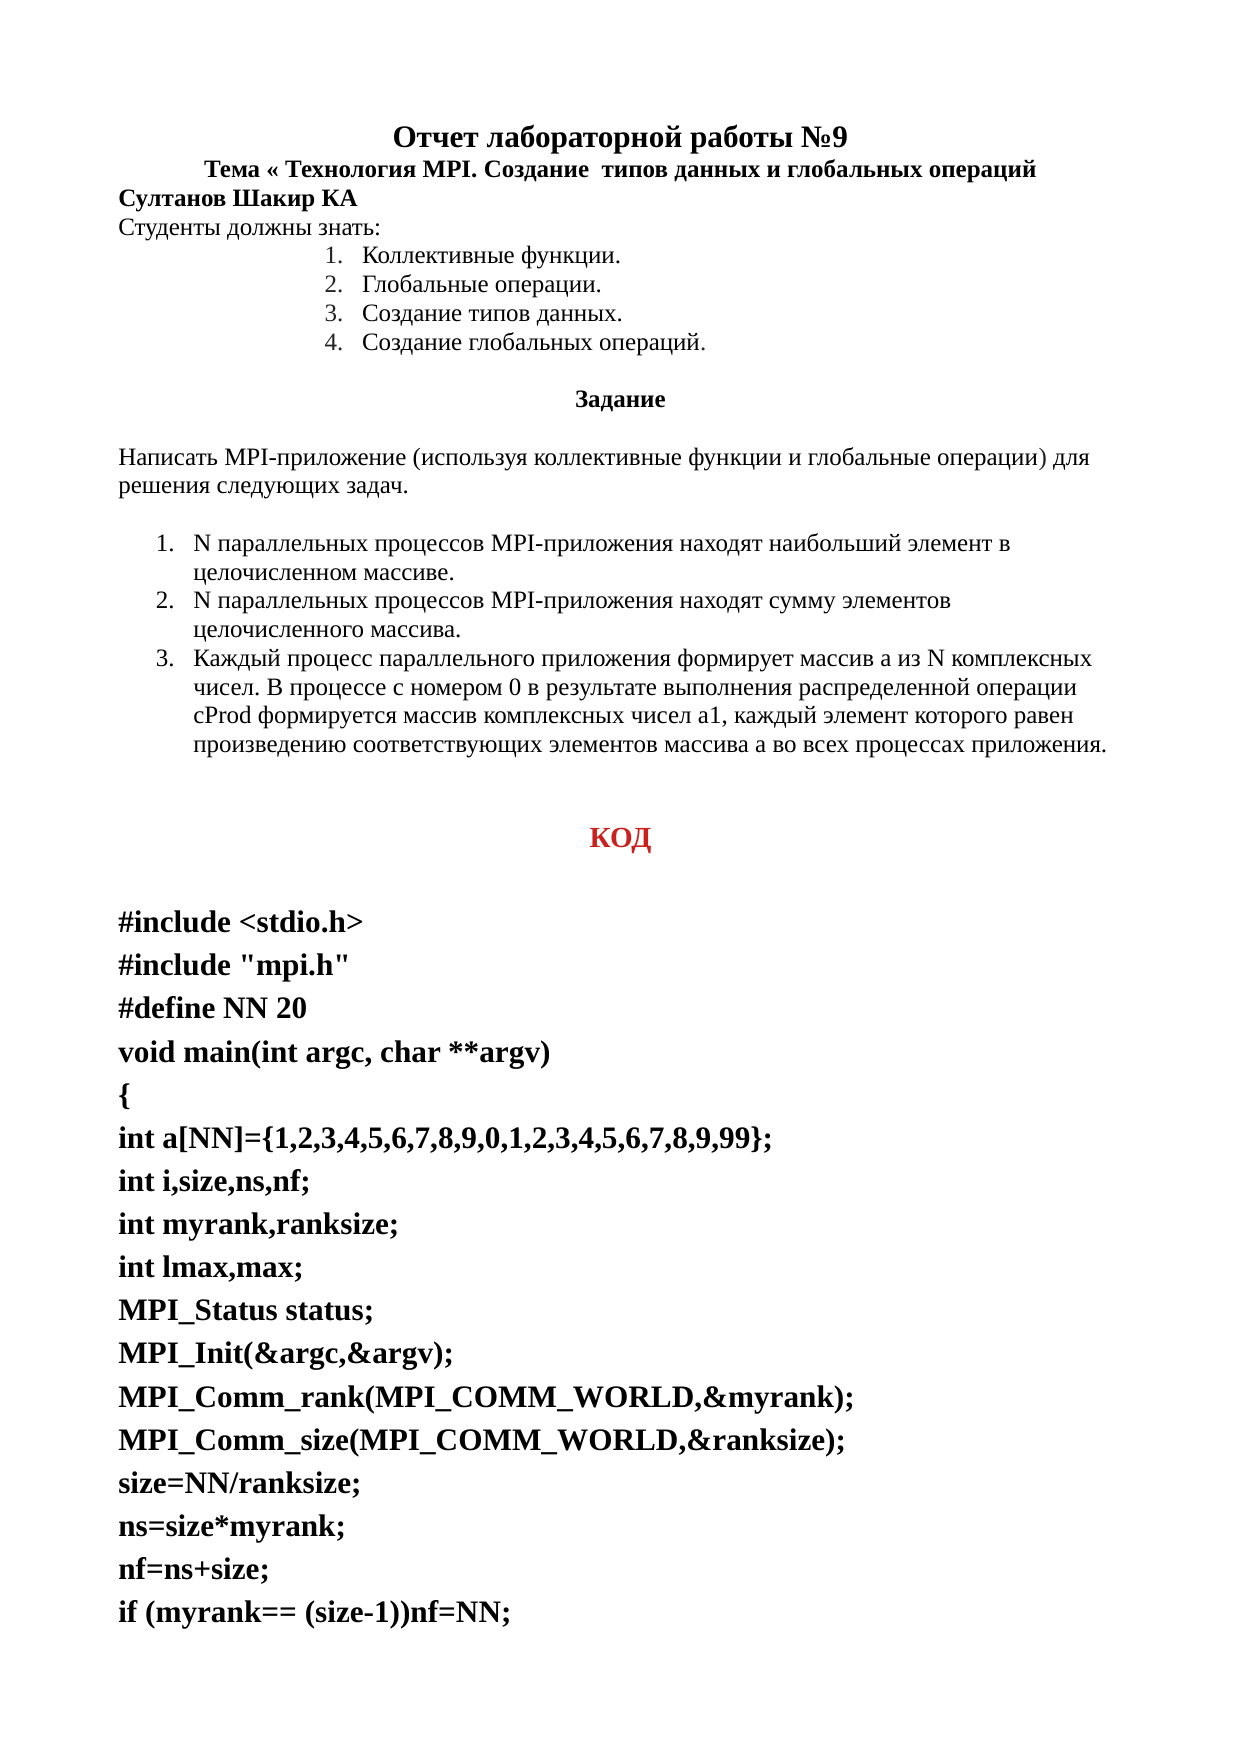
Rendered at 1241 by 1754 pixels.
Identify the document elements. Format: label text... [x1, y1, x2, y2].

text if (myrank== (size-1))nf=NN; [118, 1593, 1122, 1629]
text nf=ns+size; [118, 1550, 1122, 1586]
text int lmax,max; [118, 1248, 1122, 1284]
list Каждый процесс параллельного приложения формирует массив a из N комплексных чисел. В процессе с номером 0 в результате выполнения распределенной операции cProd формируется массив комплексных чисел a1, каждый элемент которого равен произведению соответствующих элементов массива a во всех процессах приложения. [156, 643, 1122, 758]
text #include "mpi.h" [118, 947, 1122, 982]
list Создание глобальных операций. [324, 327, 1122, 355]
text Тема « Технология MPI. Создание типов данных и глобальных операций [118, 154, 1122, 183]
text #define NN 20 [118, 990, 1122, 1026]
text int i,size,ns,nf; [118, 1162, 1122, 1198]
text size=NN/ranksize; [118, 1464, 1122, 1500]
text КОД [118, 820, 1122, 854]
text Султанов Шакир КА [118, 183, 1122, 212]
list Глобальные операции. [324, 269, 1122, 298]
text MPI_Comm_size(MPI_COMM_WORLD,&ranksize); [118, 1421, 1122, 1457]
text void main(int argc, char **argv) [118, 1033, 1122, 1069]
text MPI_Status status; [118, 1292, 1122, 1327]
text Студенты должны знать: [118, 212, 1122, 240]
list N параллельных процессов MPI-приложения находят наибольший элемент в целочисленном массиве. [156, 528, 1122, 585]
text MPI_Comm_rank(MPI_COMM_WORLD,&myrank); [118, 1378, 1122, 1414]
text Отчет лабораторной работы №9 [118, 118, 1122, 154]
text int a[NN]={1,2,3,4,5,6,7,8,9,0,1,2,3,4,5,6,7,8,9,99}; [118, 1119, 1122, 1155]
list Создание типов данных. [324, 298, 1122, 327]
list N параллельных процессов MPI-приложения находят сумму элементов целочисленного массива. [156, 585, 1122, 643]
text MPI_Init(&argc,&argv); [118, 1335, 1122, 1371]
list Коллективные функции. [324, 240, 1122, 269]
text ns=size*myrank; [118, 1507, 1122, 1543]
text { [118, 1076, 1122, 1112]
text Задание [118, 384, 1122, 413]
text int myrank,ranksize; [118, 1205, 1122, 1241]
text #include <stdio.h> [118, 903, 1122, 939]
text Написать MPI-приложение (используя коллективные функции и глобальные операции) для решения следующих задач. [118, 442, 1122, 499]
